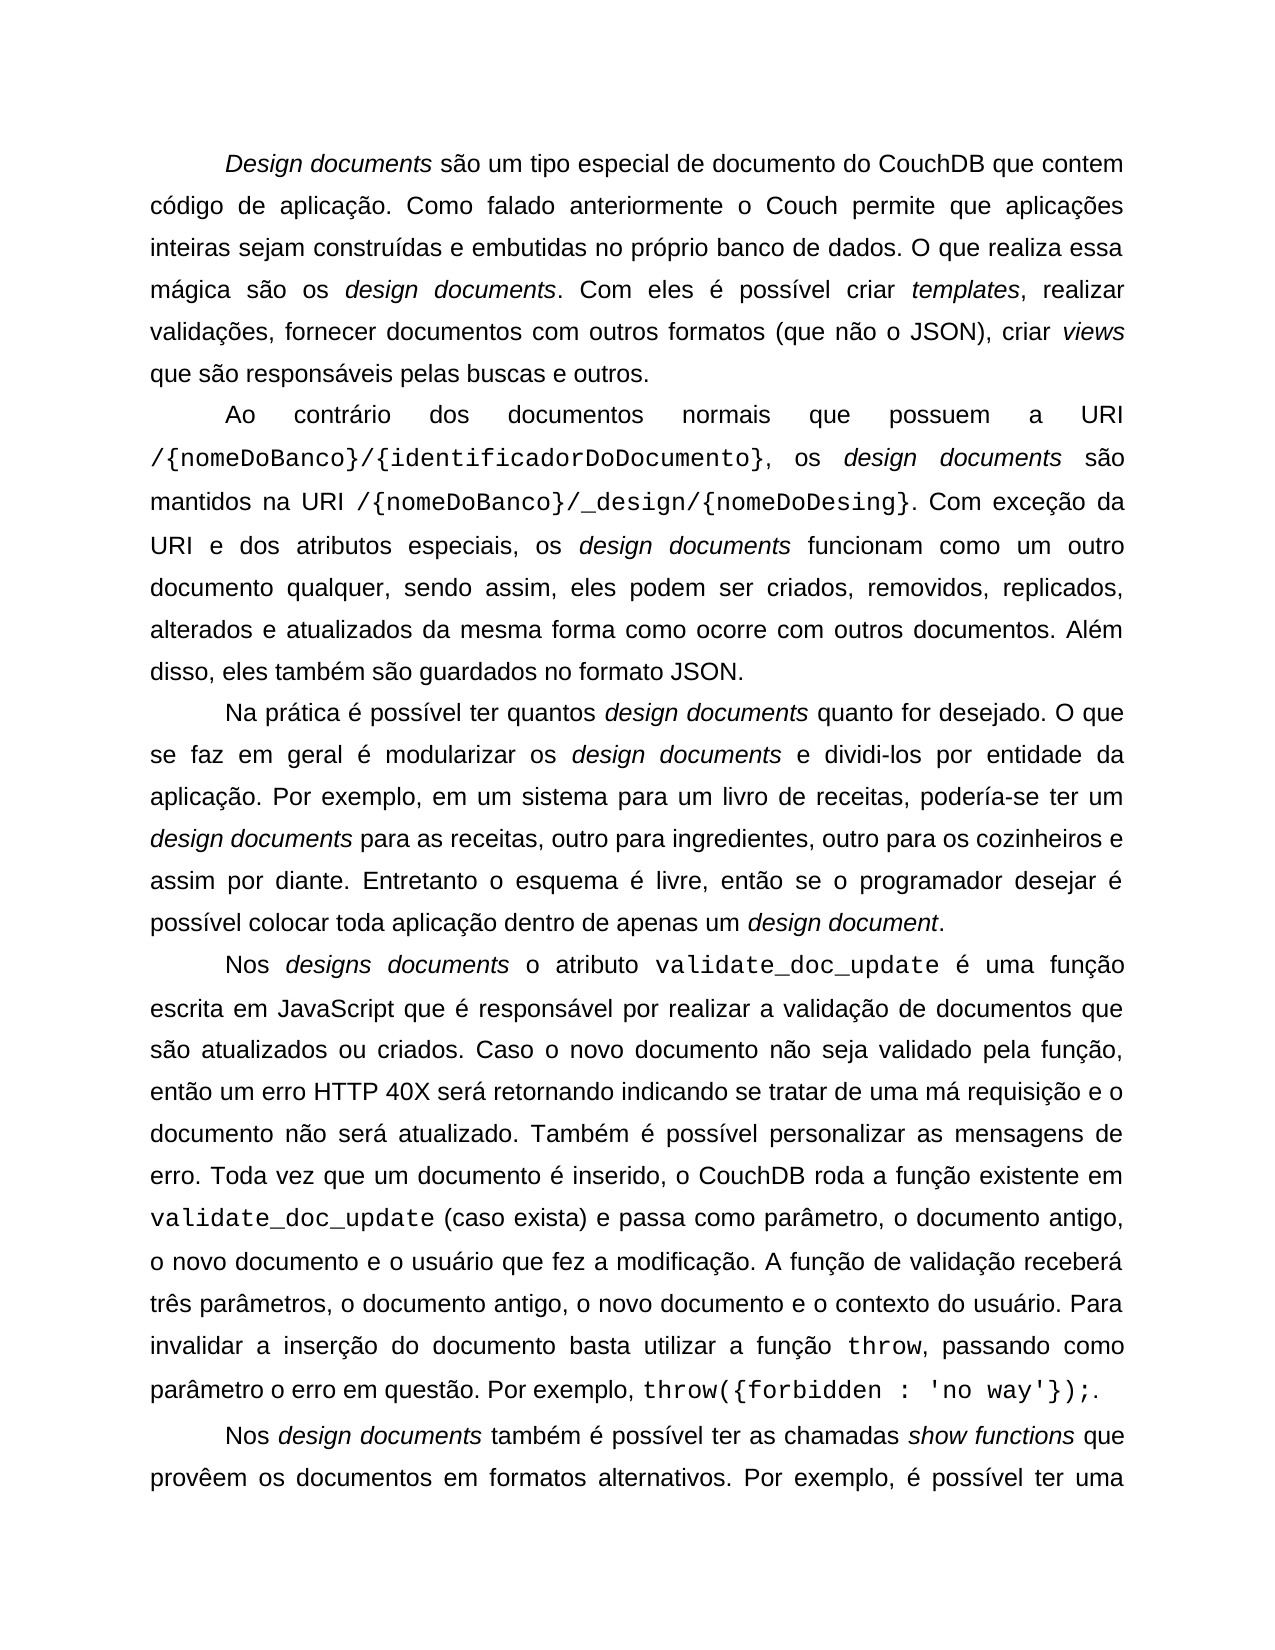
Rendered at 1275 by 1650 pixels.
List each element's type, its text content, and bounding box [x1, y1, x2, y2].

text Nos design documents também é possível ter as chamadas show functions que provêem os documentos em formatos alternativos. Por exemplo, é possível ter uma [150, 1421, 1125, 1491]
text Ao contrário dos documentos normais que possuem a URI /{nomeDoBanco}/{identificadorDoDocumento}, os design documents são mantidos na URI /{nomeDoBanco}/_design/{nomeDoDesing}. Com exceção da URI e dos atributos especiais, os design documents funcionam como um outro documento qualquer, sendo assim, eles podem ser criados, removidos, replicados, alterados e atualizados da mesma forma como ocorre com outros documentos. Além disso, eles também são guardados no formato JSON. [150, 401, 1125, 685]
text Nos designs documents o atributo validate_doc_update é uma função escrita em JavaScript que é responsável por realizar a validação de documentos que são atualizados ou criados. Caso o novo documento não seja validado pela função, então um erro HTTP 40X será retornando indicando se tratar de uma má requisição e o documento não será atualizado. Também é possível personalizar as mensagens de erro. Toda vez que um documento é inserido, o CouchDB roda a função existente em validate_doc_update (caso exista) e passa como parâmetro, o documento antigo, o novo documento e o usuário que fez a modificação. A função de validação receberá três parâmetros, o documento antigo, o novo documento e o contexto do usuário. Para invalidar a inserção do documento basta utilizar a função throw, passando como parâmetro o erro em questão. Por exemplo, throw({forbidden : 'no way'});. [150, 950, 1125, 1406]
text Design documents são um tipo especial de documento do CouchDB que contem código de aplicação. Como falado anteriormente o Couch permite que aplicações inteiras sejam construídas e embutidas no próprio banco de dados. O que realiza essa mágica são os design documents. Com eles é possível criar templates, realizar validações, fornecer documentos com outros formatos (que não o JSON), criar views que são responsáveis pelas buscas e outros. [150, 150, 1125, 387]
text Na prática é possível ter quantos design documents quanto for desejado. O que se faz em geral é modularizar os design documents e dividi-los por entidade da aplicação. Por exemplo, em um sistema para um livro de receitas, podería-se ter um design documents para as receitas, outro para ingredientes, outro para os cozinheiros e assim por diante. Entretanto o esquema é livre, então se o programador desejar é possível colocar toda aplicação dentro de apenas um design document. [150, 699, 1125, 936]
